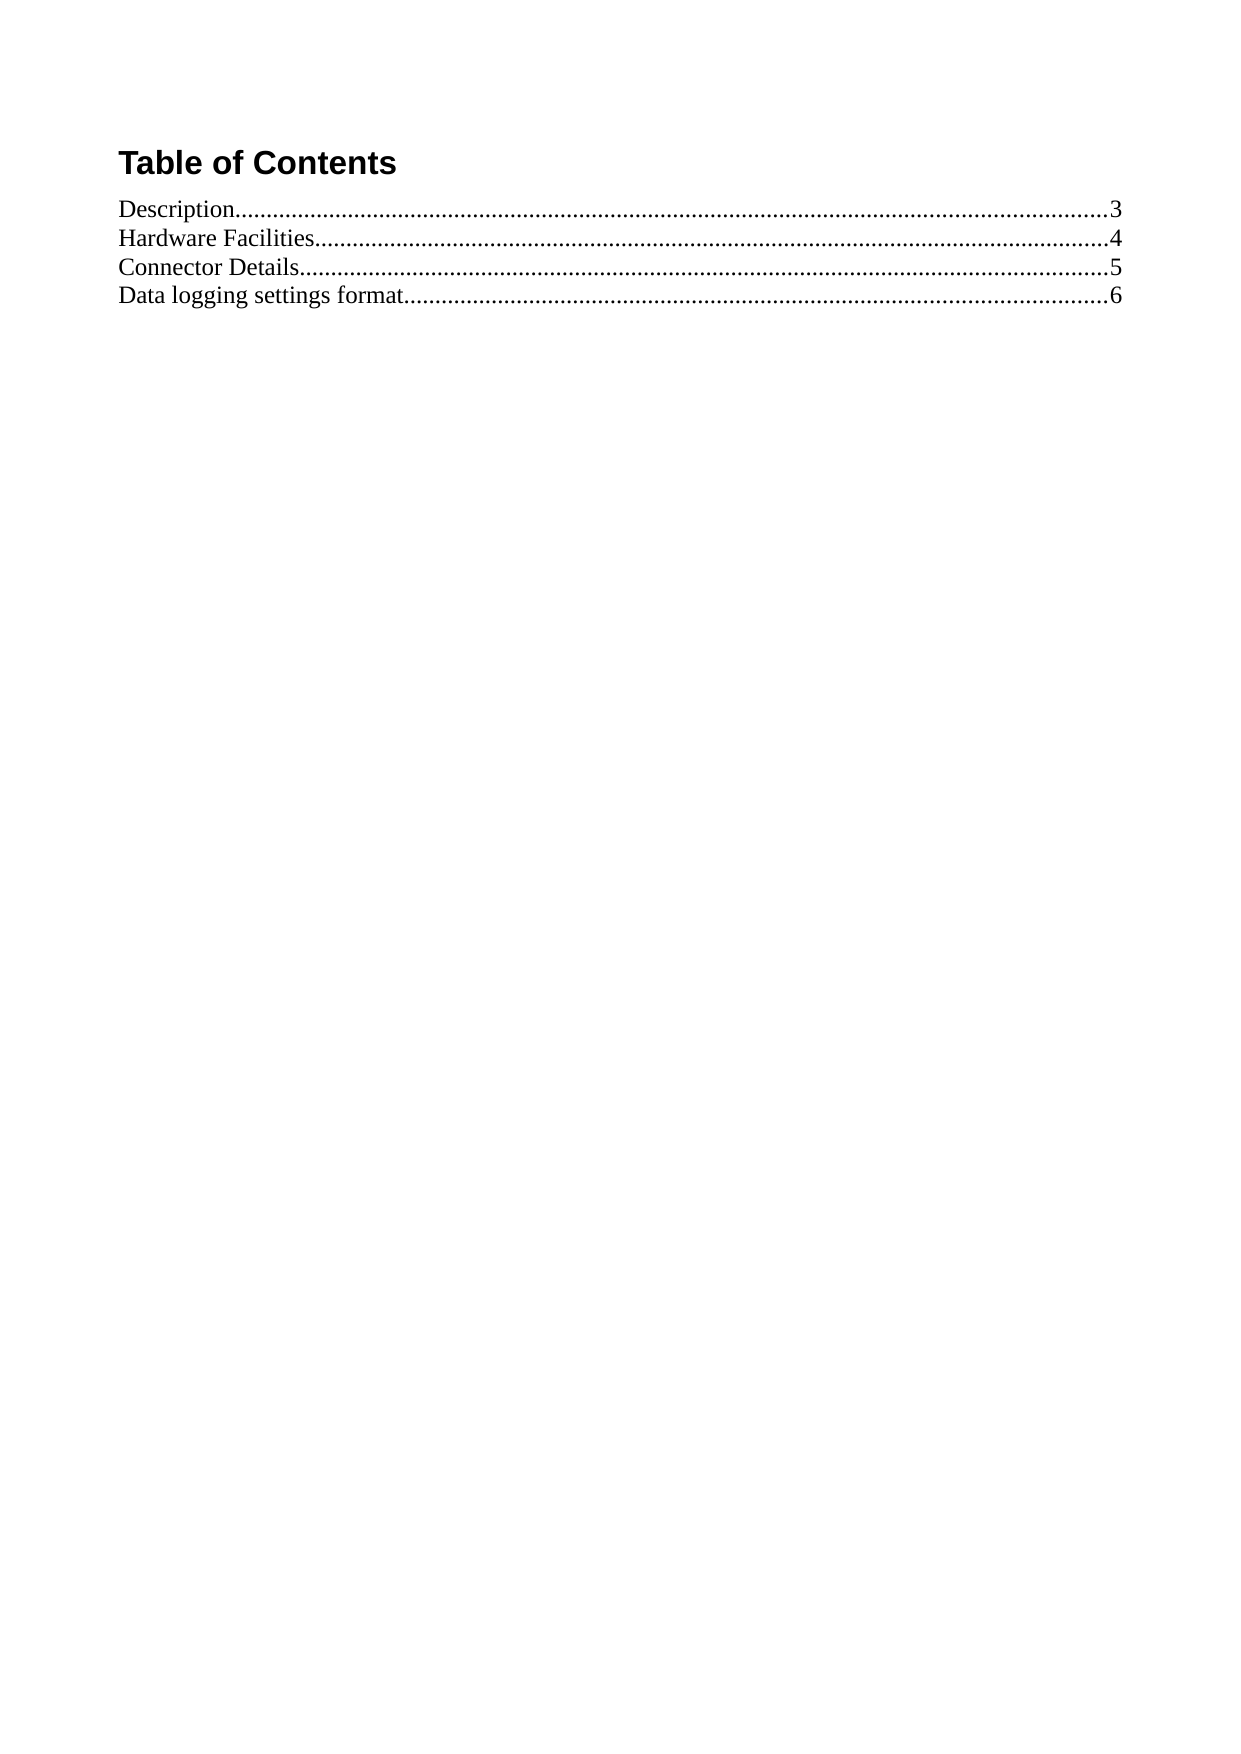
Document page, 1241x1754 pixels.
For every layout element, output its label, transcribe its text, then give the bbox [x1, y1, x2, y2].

subtitle Table of Contents [118, 143, 1122, 182]
text Connector Details 5 [118, 252, 1122, 280]
text Hardware Facilities 4 [118, 223, 1122, 252]
text Data logging settings format 6 [118, 280, 1122, 309]
text Description 3 [118, 194, 1122, 223]
